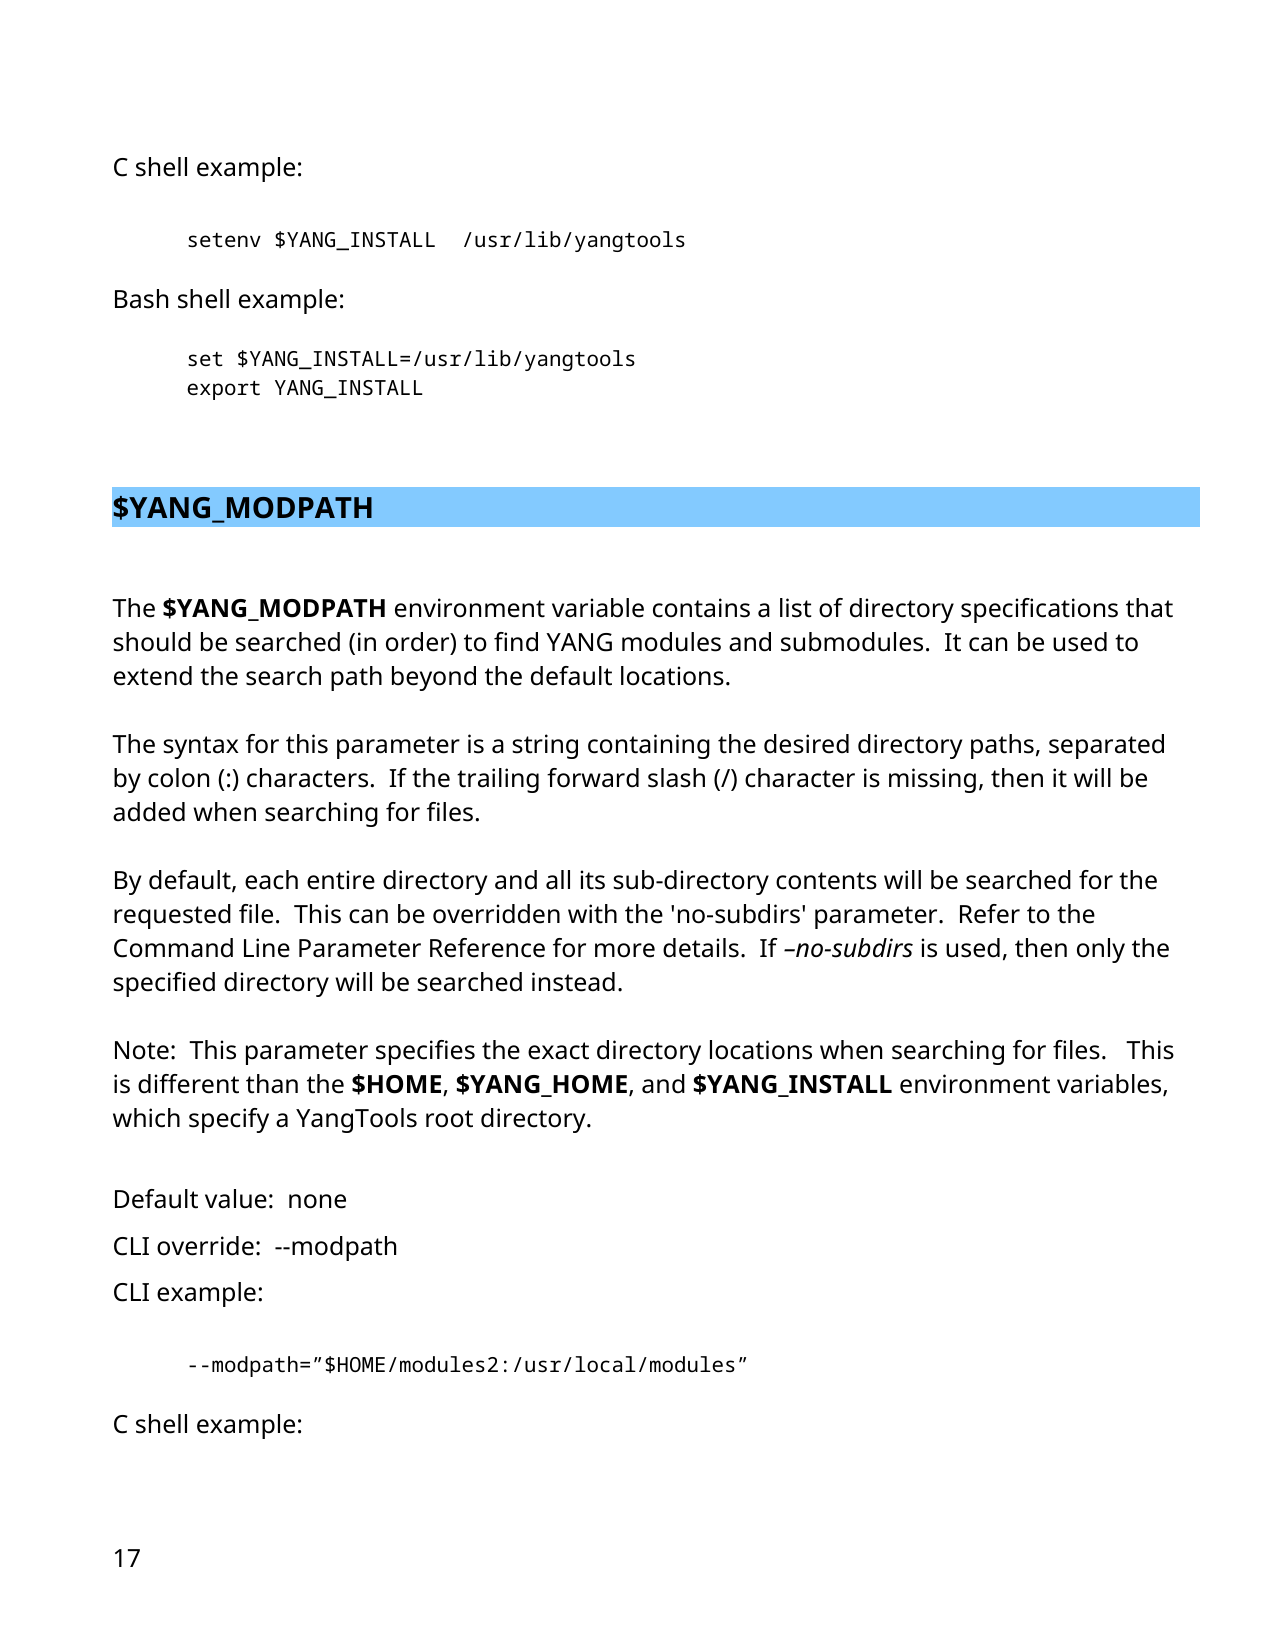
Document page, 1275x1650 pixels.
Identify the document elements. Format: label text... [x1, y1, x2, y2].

text Note: This parameter specifies the exact directory locations when searching for files. This is different than the $HOME, $YANG_HOME, and $YANG_INSTALL environment variables, which specify a YangTools root directory. [112, 1033, 1200, 1135]
text The $YANG_MODPATH environment variable contains a list of directory specifications that should be searched (in order) to find YANG modules and submodules. It can be used to extend the search path beyond the default locations. [112, 590, 1200, 692]
text C shell example: [112, 1407, 1200, 1441]
text CLI override: --modpath [112, 1228, 1200, 1262]
text Bash shell example: [112, 282, 1200, 316]
text --modpath=”$HOME/modules2:/usr/local/modules” [112, 1350, 1200, 1378]
text set $YANG_INSTALL=/usr/lib/yangtools [112, 344, 1200, 373]
text CLI example: [112, 1275, 1200, 1309]
text export YANG_INSTALL [112, 373, 1200, 401]
text Default value: none [112, 1182, 1200, 1216]
text setenv $YANG_INSTALL /usr/lib/yangtools [112, 225, 1200, 253]
text The syntax for this parameter is a string containing the desired directory paths, separated by colon (:) characters. If the trailing forward slash (/) character is missing, then it will be added when searching for files. [112, 726, 1200, 829]
text C shell example: [112, 150, 1200, 184]
text By default, each entire directory and all its sub-directory contents will be searched for the requested file. This can be overridden with the 'no-subdirs' parameter. Refer to the Command Line Parameter Reference for more details. If –no-subdirs is used, then only the specified directory will be searched instead. [112, 863, 1200, 999]
subtitle $YANG_MODPATH [112, 487, 1200, 527]
